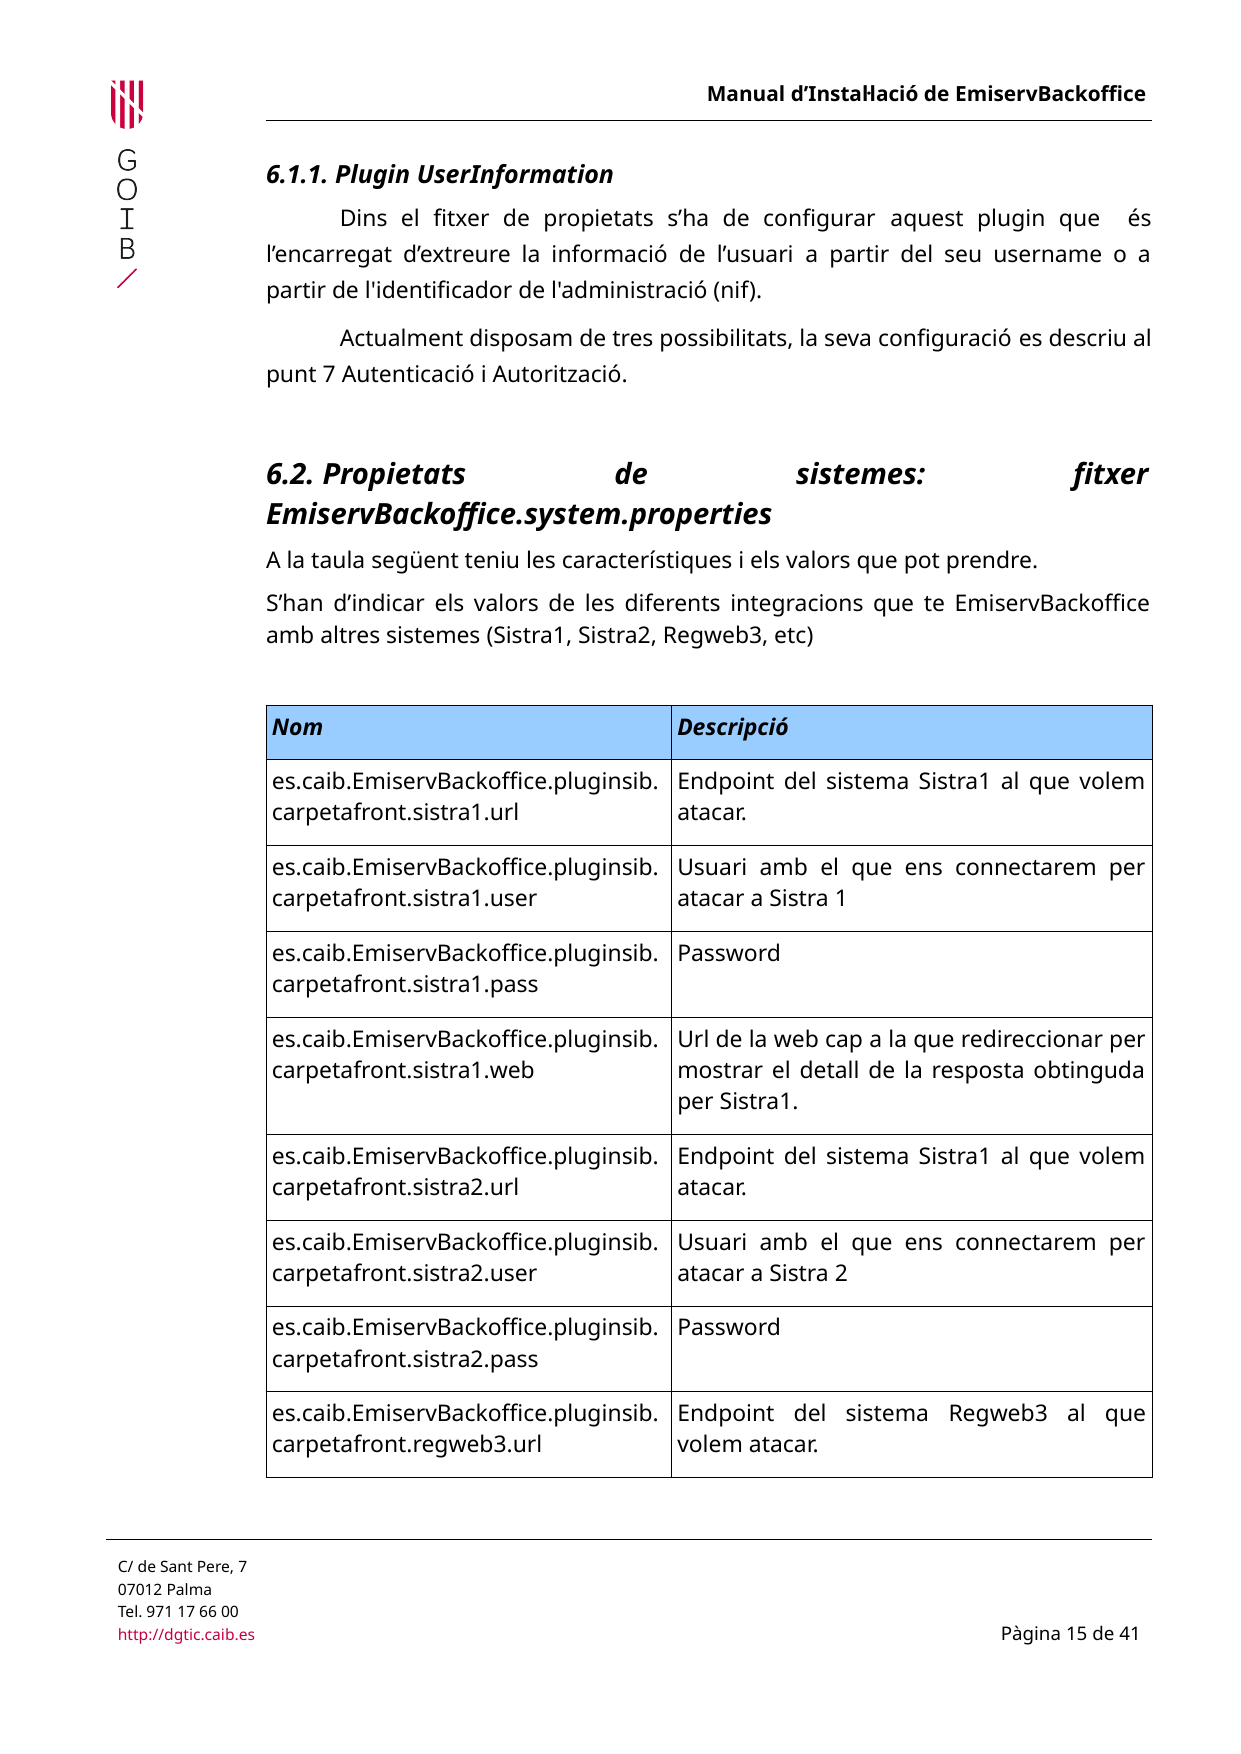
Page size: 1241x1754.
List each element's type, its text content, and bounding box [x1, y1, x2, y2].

table_cell Usuari amb el que ens connectarem per atacar a Sistra 1 [672, 846, 1152, 931]
text Actualment disposam de tres possibilitats, la seva configuració es descriu al punt 7 Autenticació i Autorització. [266, 322, 1152, 389]
table_header Descripció [672, 706, 1152, 759]
table_cell es.caib.EmiservBackoffice.pluginsib.carpetafront.sistra1.user [267, 846, 671, 931]
subtitle Plugin UserInformation [266, 156, 1152, 191]
table_cell Password [672, 932, 1152, 1017]
table_cell Url de la web cap a la que redireccionar per mostrar el detall de la resposta obtinguda per Sistra1. [672, 1018, 1152, 1134]
table_cell es.caib.EmiservBackoffice.pluginsib.carpetafront.sistra1.pass [267, 932, 671, 1017]
table_cell es.caib.EmiservBackoffice.pluginsib.carpetafront.sistra2.user [267, 1221, 671, 1306]
table_cell Endpoint del sistema Sistra1 al que volem atacar. [672, 760, 1152, 845]
table_cell Endpoint del sistema Sistra1 al que volem atacar. [672, 1135, 1152, 1220]
table_cell Usuari amb el que ens connectarem per atacar a Sistra 2 [672, 1221, 1152, 1306]
table_cell es.caib.EmiservBackoffice.pluginsib.carpetafront.sistra2.pass [267, 1307, 671, 1391]
table_cell Endpoint del sistema Regweb3 al que volem atacar. [672, 1392, 1152, 1477]
table_cell Password [672, 1307, 1152, 1391]
text S’han d’indicar els valors de les diferents integracions que te EmiservBackoffice amb altres sistemes (Sistra1, Sistra2, Regweb3, etc) [266, 587, 1152, 650]
table_cell es.caib.EmiservBackoffice.pluginsib.carpetafront.sistra1.web [267, 1018, 671, 1134]
table_header Nom [267, 706, 671, 759]
table_cell es.caib.EmiservBackoffice.pluginsib.carpetafront.sistra2.url [267, 1135, 671, 1220]
subtitle Propietats de sistemes: fitxer EmiservBackoffice.system.properties [266, 453, 1152, 533]
text Dins el fitxer de propietats s’ha de configurar aquest plugin que és l’encarregat d’extreure la informació de l’usuari a partir del seu username o a partir de l'identificador de l'administració (nif). [266, 202, 1152, 305]
table_cell es.caib.EmiservBackoffice.pluginsib.carpetafront.sistra1.url [267, 760, 671, 845]
picture [82, 57, 172, 319]
text A la taula següent teniu les característiques i els valors que pot prendre. [266, 544, 1152, 576]
table_cell es.caib.EmiservBackoffice.pluginsib.carpetafront.regweb3.url [267, 1392, 671, 1477]
